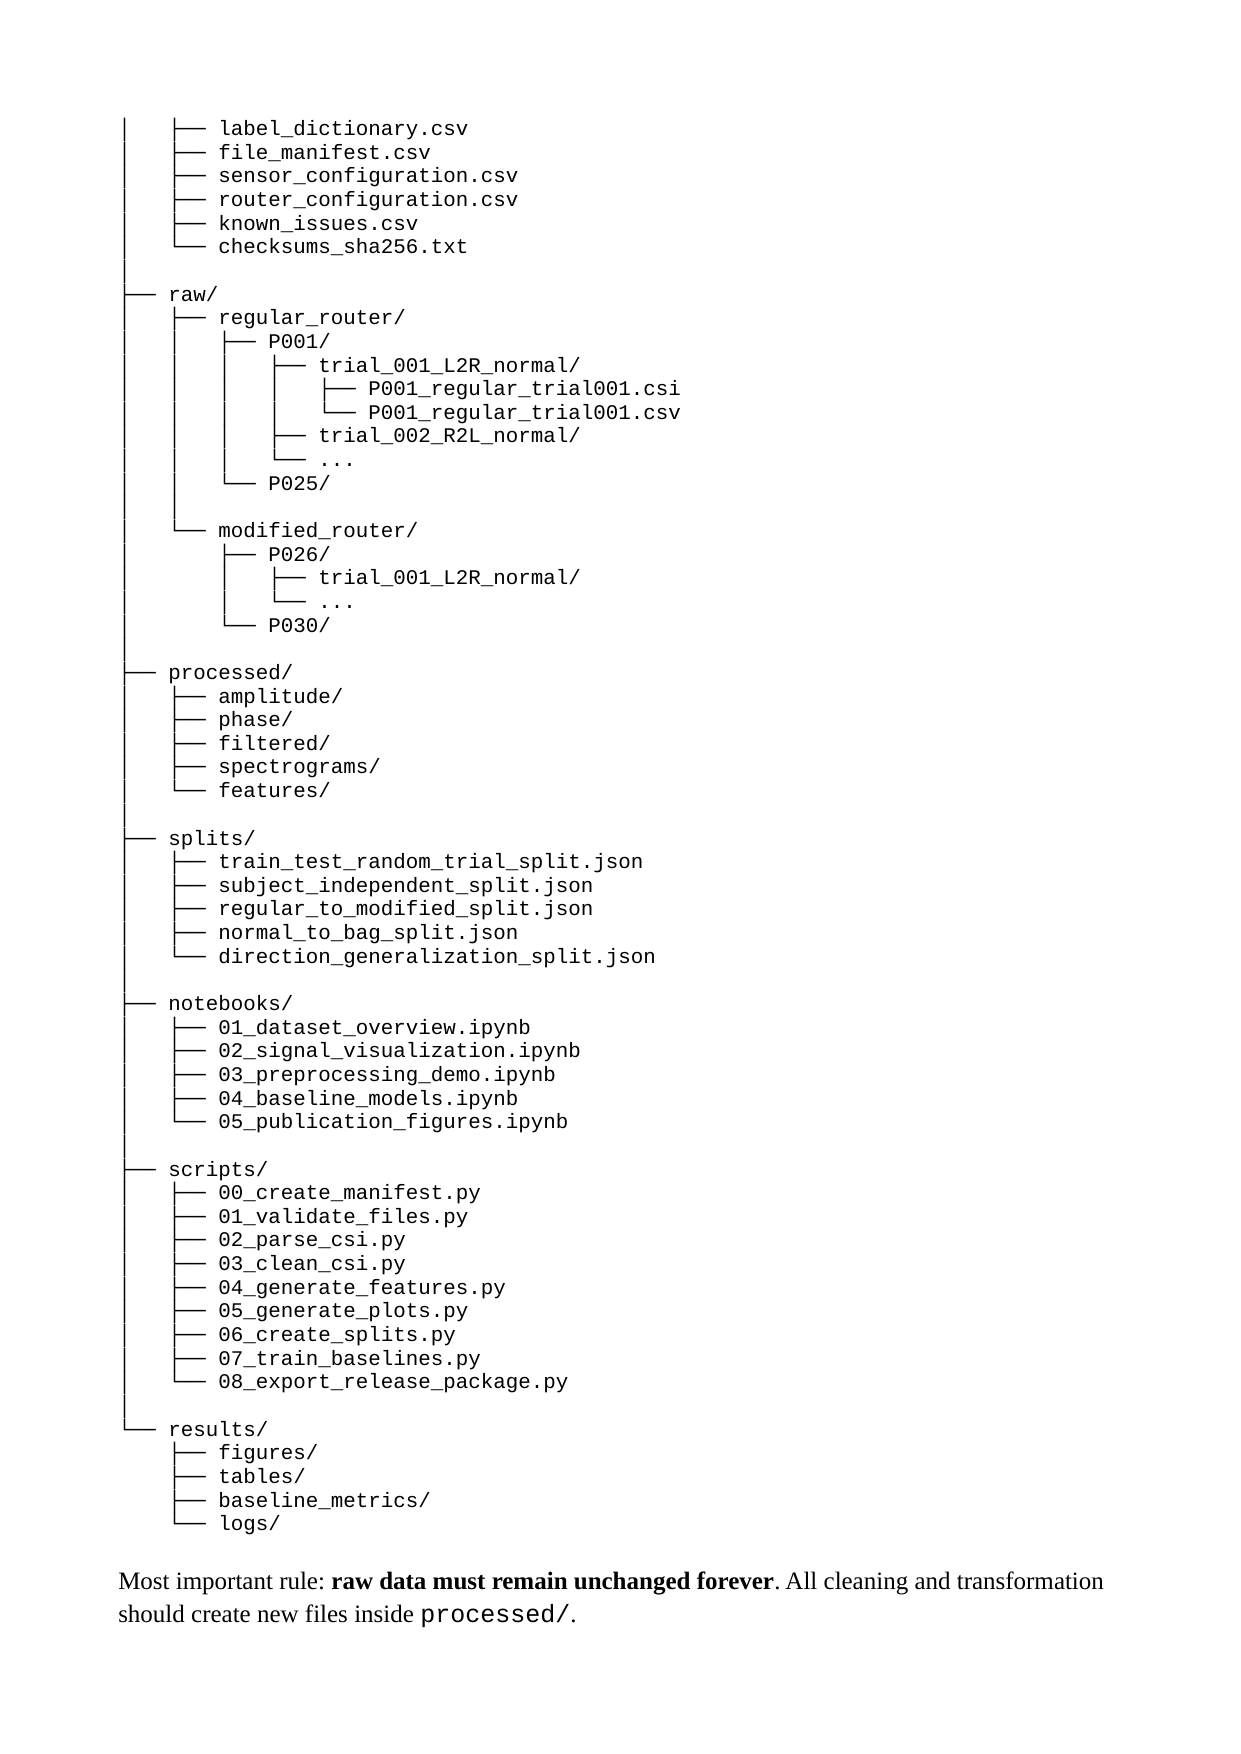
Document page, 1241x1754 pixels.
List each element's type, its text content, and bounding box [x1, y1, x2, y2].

text │ │ │ │ └── P001_regular_trial001.csv [175, 402, 224, 426]
text │ └── 05_publication_figures.ipynb [118, 1111, 1122, 1135]
text │ │ └── ... [118, 591, 1122, 615]
text │ │ │ ├── trial_001_L2R_normal/ [118, 354, 1122, 378]
text │ │ ├── P001/ [225, 331, 1122, 354]
text │ │ ├── P001/ [125, 331, 174, 354]
text │ ├── 04_generate_features.py [175, 1277, 1122, 1300]
text │ [125, 1135, 1122, 1158]
text │ └── direction_generalization_split.json [125, 946, 1122, 969]
text ├── raw/ [125, 284, 1122, 307]
text └── logs/ [118, 1513, 1122, 1537]
text │ │ └── P025/ [125, 473, 174, 496]
text │ ├── filtered/ [125, 733, 174, 757]
text │ └── 08_export_release_package.py [118, 1371, 1122, 1395]
text │ ├── regular_router/ [118, 307, 1122, 331]
text │ │ │ │ └── P001_regular_trial001.csv [225, 402, 274, 426]
text │ └── P030/ [125, 615, 1122, 638]
text │ [118, 1135, 124, 1158]
text │ ├── file_manifest.csv [175, 142, 1122, 165]
text │ ├── 05_generate_plots.py [118, 1300, 1122, 1324]
text │ [118, 969, 1122, 993]
text │ ├── regular_to_modified_split.json [118, 898, 1122, 922]
text │ │ ├── trial_001_L2R_normal/ [118, 567, 1122, 591]
text │ ├── known_issues.csv [125, 213, 174, 236]
text │ ├── 04_baseline_models.ipynb [175, 1088, 1122, 1111]
text Most important rule: raw data must remain unchanged forever. All cleaning and transformation should create new files inside processed/. [118, 1566, 1122, 1630]
text │ ├── 06_create_splits.py [118, 1324, 1122, 1348]
text │ [118, 1395, 1122, 1419]
text │ ├── router_configuration.csv [118, 189, 1122, 213]
text │ ├── label_dictionary.csv [118, 118, 1122, 142]
text │ ├── file_manifest.csv [125, 142, 174, 165]
text │ │ │ │ ├── P001_regular_trial001.csi [118, 378, 1122, 402]
text │ ├── 04_generate_features.py [125, 1277, 174, 1300]
text │ [118, 260, 1122, 284]
text │ ├── 01_validate_files.py [175, 1206, 1122, 1229]
text ├── figures/ [118, 1442, 1122, 1466]
text │ └── features/ [118, 780, 1122, 804]
text │ [118, 638, 1122, 662]
text │ │ │ │ └── P001_regular_trial001.csv [125, 402, 174, 426]
text │ ├── subject_independent_split.json [125, 875, 174, 898]
text │ ├── train_test_random_trial_split.json [118, 851, 1122, 875]
text │ ├── 01_dataset_overview.ipynb [125, 1017, 174, 1040]
text │ │ │ ├── trial_002_R2L_normal/ [118, 426, 1122, 449]
text │ [118, 804, 124, 827]
text ├── baseline_metrics/ [118, 1489, 1122, 1513]
text │ ├── normal_to_bag_split.json [118, 922, 1122, 946]
text │ ├── spectrograms/ [118, 757, 1122, 780]
text │ ├── 07_train_baselines.py [175, 1348, 1122, 1371]
text │ ├── 02_signal_visualization.ipynb [118, 1040, 1122, 1064]
text │ ├── P026/ [225, 544, 1122, 567]
text │ └── modified_router/ [118, 520, 1122, 544]
text │ ├── filtered/ [175, 733, 1122, 757]
text │ ├── known_issues.csv [175, 213, 1122, 236]
text │ ├── 01_validate_files.py [125, 1206, 174, 1229]
text │ ├── 00_create_manifest.py [118, 1182, 1122, 1206]
text │ │ │ │ └── P001_regular_trial001.csv [275, 402, 1122, 426]
text │ │ │ └── ... [118, 449, 1122, 473]
text │ ├── 03_clean_csi.py [118, 1253, 1122, 1277]
text ├── tables/ [175, 1466, 1122, 1489]
text │ │ ├── P001/ [175, 331, 224, 354]
text │ ├── subject_independent_split.json [175, 875, 1122, 898]
text ├── splits/ [118, 827, 1122, 851]
text │ │ └── P025/ [175, 473, 1122, 496]
text ├── processed/ [118, 662, 1122, 686]
text │ ├── amplitude/ [175, 686, 1122, 709]
text │ ├── 03_preprocessing_demo.ipynb [118, 1064, 1122, 1088]
text │ [125, 804, 1122, 827]
text │ │ [118, 496, 1122, 520]
text │ ├── 07_train_baselines.py [125, 1348, 174, 1371]
text ├── notebooks/ [118, 993, 1122, 1017]
text │ ├── P026/ [125, 544, 224, 567]
text ├── scripts/ [118, 1158, 1122, 1182]
text │ └── checksums_sha256.txt [118, 236, 1122, 260]
text │ ├── sensor_configuration.csv [118, 165, 1122, 189]
text │ ├── phase/ [118, 709, 1122, 733]
text │ ├── 02_parse_csi.py [118, 1229, 1122, 1253]
text ├── tables/ [118, 1466, 174, 1489]
text │ ├── 01_dataset_overview.ipynb [175, 1017, 1122, 1040]
text └── results/ [118, 1419, 1122, 1442]
text │ ├── amplitude/ [125, 686, 174, 709]
text │ ├── 04_baseline_models.ipynb [125, 1088, 174, 1111]
